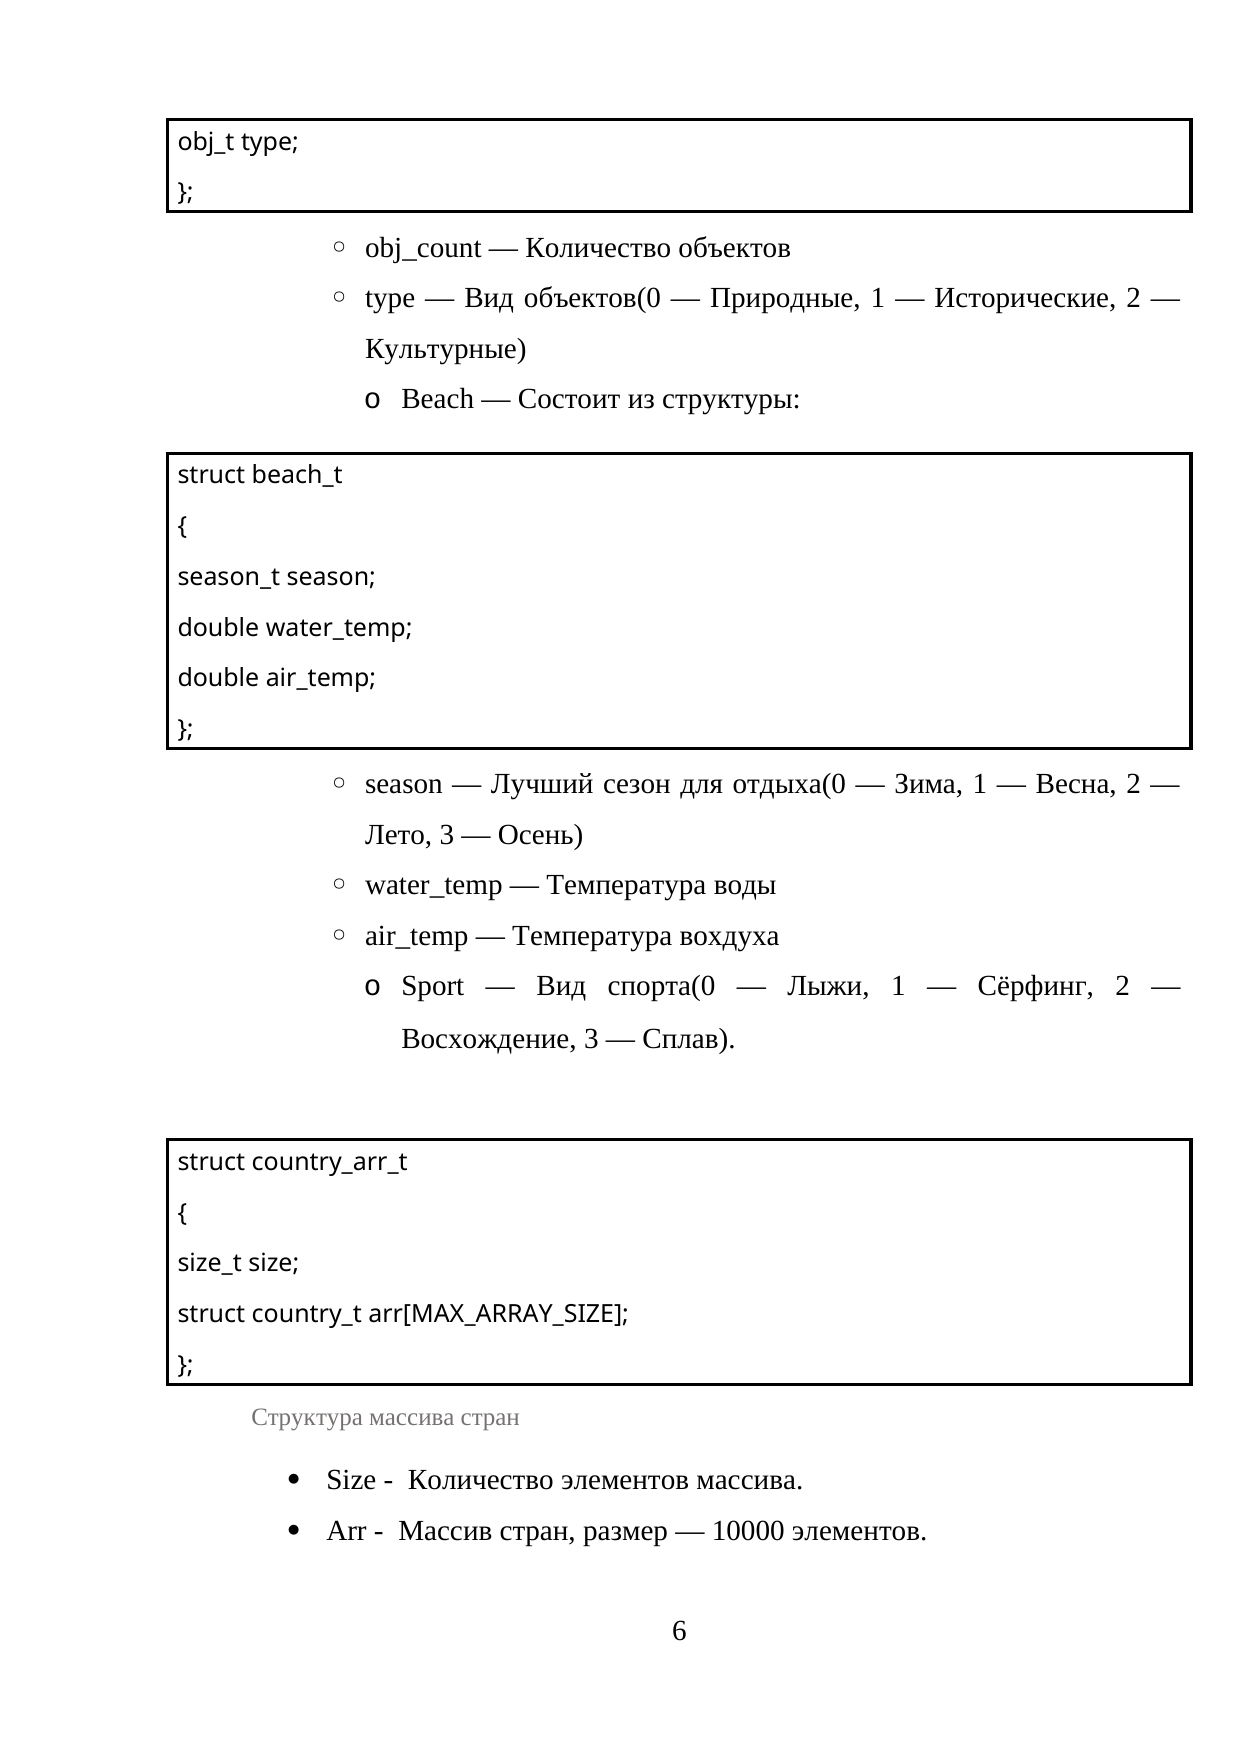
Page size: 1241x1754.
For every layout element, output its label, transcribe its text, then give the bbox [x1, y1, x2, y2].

text }; [169, 169, 1189, 210]
text struct country_arr_t [169, 1141, 1189, 1178]
text season_t season; [169, 553, 1189, 593]
list Size - Количество элементов массива. [288, 1462, 1181, 1496]
list Sport — Вид спорта(0 — Лыжи, 1 — Сёрфинг, 2 — Восхождение, 3 — Сплав). [363, 968, 1181, 1054]
text struct country_t arr[MAX_ARRAY_SIZE]; [169, 1291, 1189, 1330]
text obj_t type; [169, 121, 1189, 157]
text double water_temp; [169, 604, 1189, 643]
list water_temp — Температура воды [327, 867, 1181, 901]
list season — Лучший сезон для отдыха(0 — Зима, 1 — Весна, 2 — Лето, 3 — Осень) [327, 767, 1181, 851]
text }; [169, 1341, 1189, 1383]
list Beach — Состоит из структуры: [363, 381, 1181, 417]
text { [169, 1189, 1189, 1228]
text double air_temp; [169, 655, 1189, 694]
text struct beach_t [169, 455, 1189, 491]
list type — Вид объектов(0 — Природные, 1 — Исторические, 2 — Культурные) [327, 280, 1181, 364]
text { [169, 503, 1189, 542]
text size_t size; [169, 1240, 1189, 1279]
list obj_count — Количество объектов [327, 230, 1181, 264]
list Arr - Массив стран, размер — 10000 элементов. [288, 1513, 1181, 1546]
text Структура массива стран [177, 1402, 1181, 1431]
text }; [169, 706, 1189, 747]
list air_temp — Температура вохдуха [327, 918, 1181, 951]
